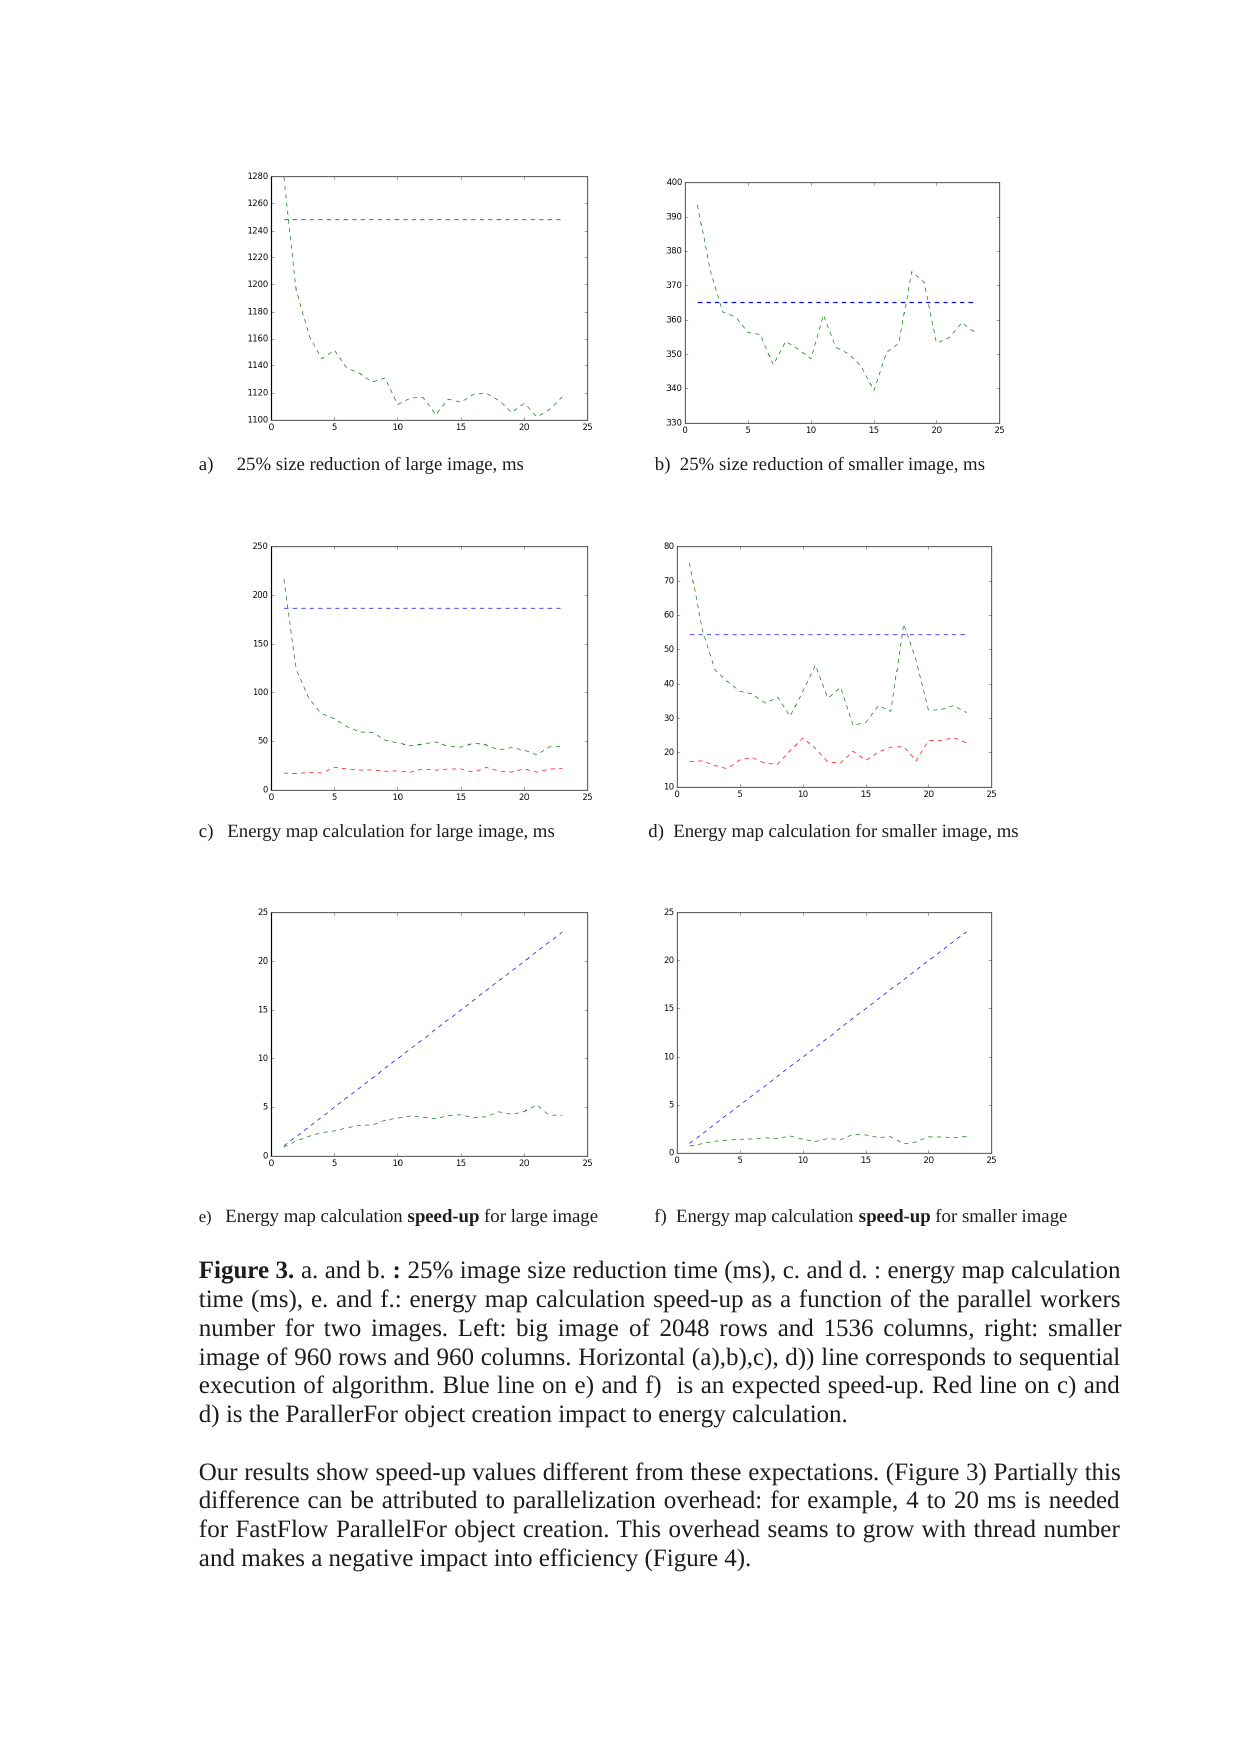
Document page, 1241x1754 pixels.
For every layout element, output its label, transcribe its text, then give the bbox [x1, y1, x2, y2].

picture [220, 516, 1032, 820]
picture [634, 153, 1040, 453]
text e) Energy map calculation speed-up for large image f) Energy map calculation speed-up for smaller image [199, 1205, 1122, 1227]
picture [220, 146, 628, 450]
picture [220, 882, 1032, 1186]
text Figure 3. a. and b. : 25% image size reduction time (ms), c. and d. : energy map calculation time (ms), e. and f.: energy map calculation speed-up as a function of the parallel workers number for two images. Left: big image of 2048 rows and 1536 columns, right: smaller image of 960 rows and 960 columns. Horizontal (a),b),c), d)) line corresponds to sequential execution of algorithm. Blue line on e) and f) is an expected speed-up. Red line on c) and d) is the ParallerFor object creation impact to energy calculation. [199, 1255, 1122, 1428]
text c) Energy map calculation for large image, ms d) Energy map calculation for smaller image, ms [199, 503, 1122, 841]
text Our results show speed-up values different from these expectations. (Figure 3) Partially this difference can be attributed to parallelization overhead: for example, 4 to 20 ms is needed for FastFlow ParallelFor object creation. This overhead seams to grow with thread number and makes a negative impact into efficiency (Figure 4). [199, 1457, 1122, 1572]
text a) 25% size reduction of large image, ms b) 25% size reduction of smaller image, ms [199, 147, 1122, 474]
